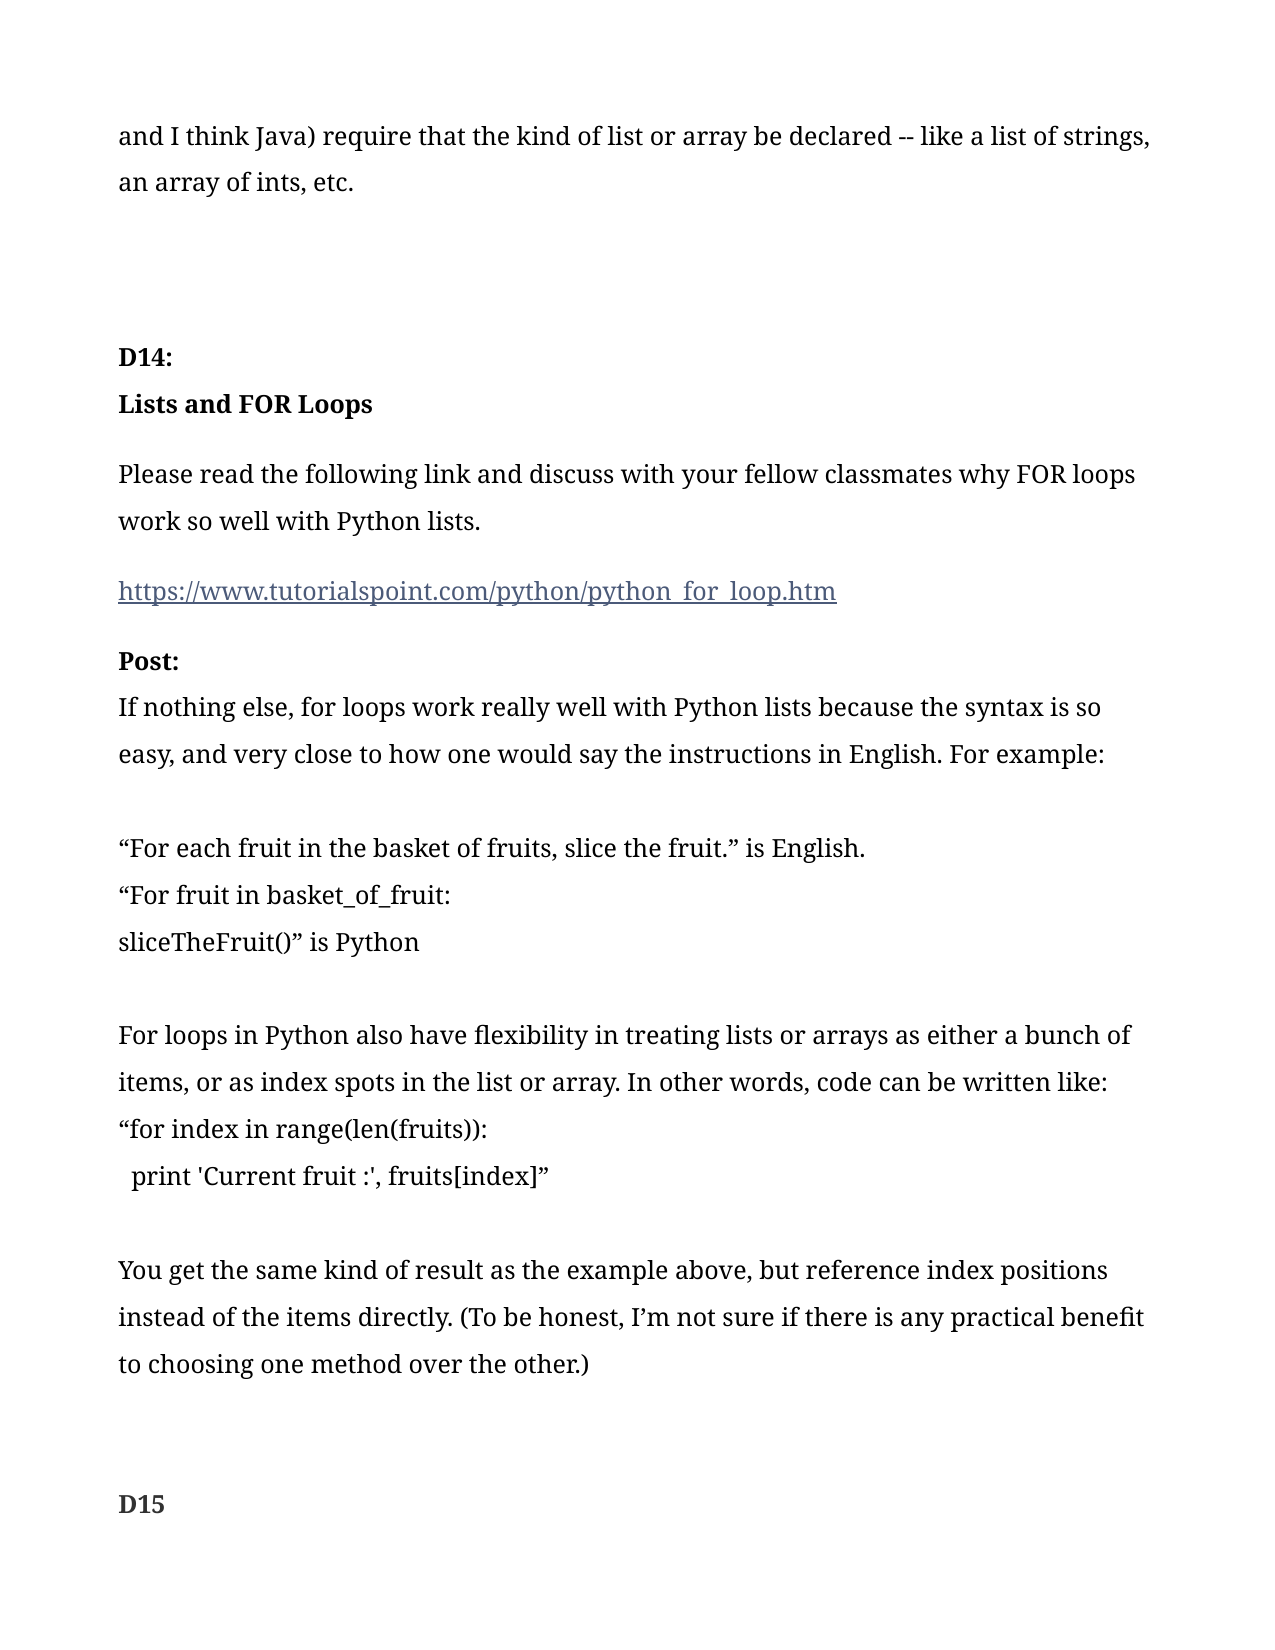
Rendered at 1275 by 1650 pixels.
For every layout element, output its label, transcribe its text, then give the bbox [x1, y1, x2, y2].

text “for index in range(len(fruits)): print 'Current fruit :', fruits[index]” [118, 1112, 1157, 1193]
text sliceTheFruit()” is Python [118, 924, 1157, 958]
text Lists and FOR Loops [118, 387, 1157, 421]
text D14: [118, 340, 1157, 374]
text You get the same kind of result as the example above, but reference index positions instead of the items directly. (To be honest, I’m not sure if there is any practical benefit to choosing one method over the other.) [118, 1252, 1157, 1380]
text If nothing else, for loops work really well with Python lists because the syntax is so easy, and very close to how one would say the instructions in English. For example: [118, 690, 1157, 771]
text https://www.tutorialspoint.com/python/python_for_loop.htm [118, 573, 1157, 607]
text Please read the following link and discuss with your fellow classmates why FOR loops work so well with Python lists. [118, 457, 1157, 538]
text D15 [118, 1487, 1157, 1521]
text Post: [118, 643, 1157, 677]
text “For fruit in basket_of_fruit: [118, 877, 1157, 911]
text “For each fruit in the basket of fruits, slice the fruit.” is English. [118, 830, 1157, 864]
text For loops in Python also have flexibility in treating lists or arrays as either a bunch of items, or as index spots in the list or array. In other words, code can be written like: [118, 1018, 1157, 1099]
text and I think Java) require that the kind of list or array be declared -- like a list of strings, an array of ints, etc. [118, 118, 1157, 199]
